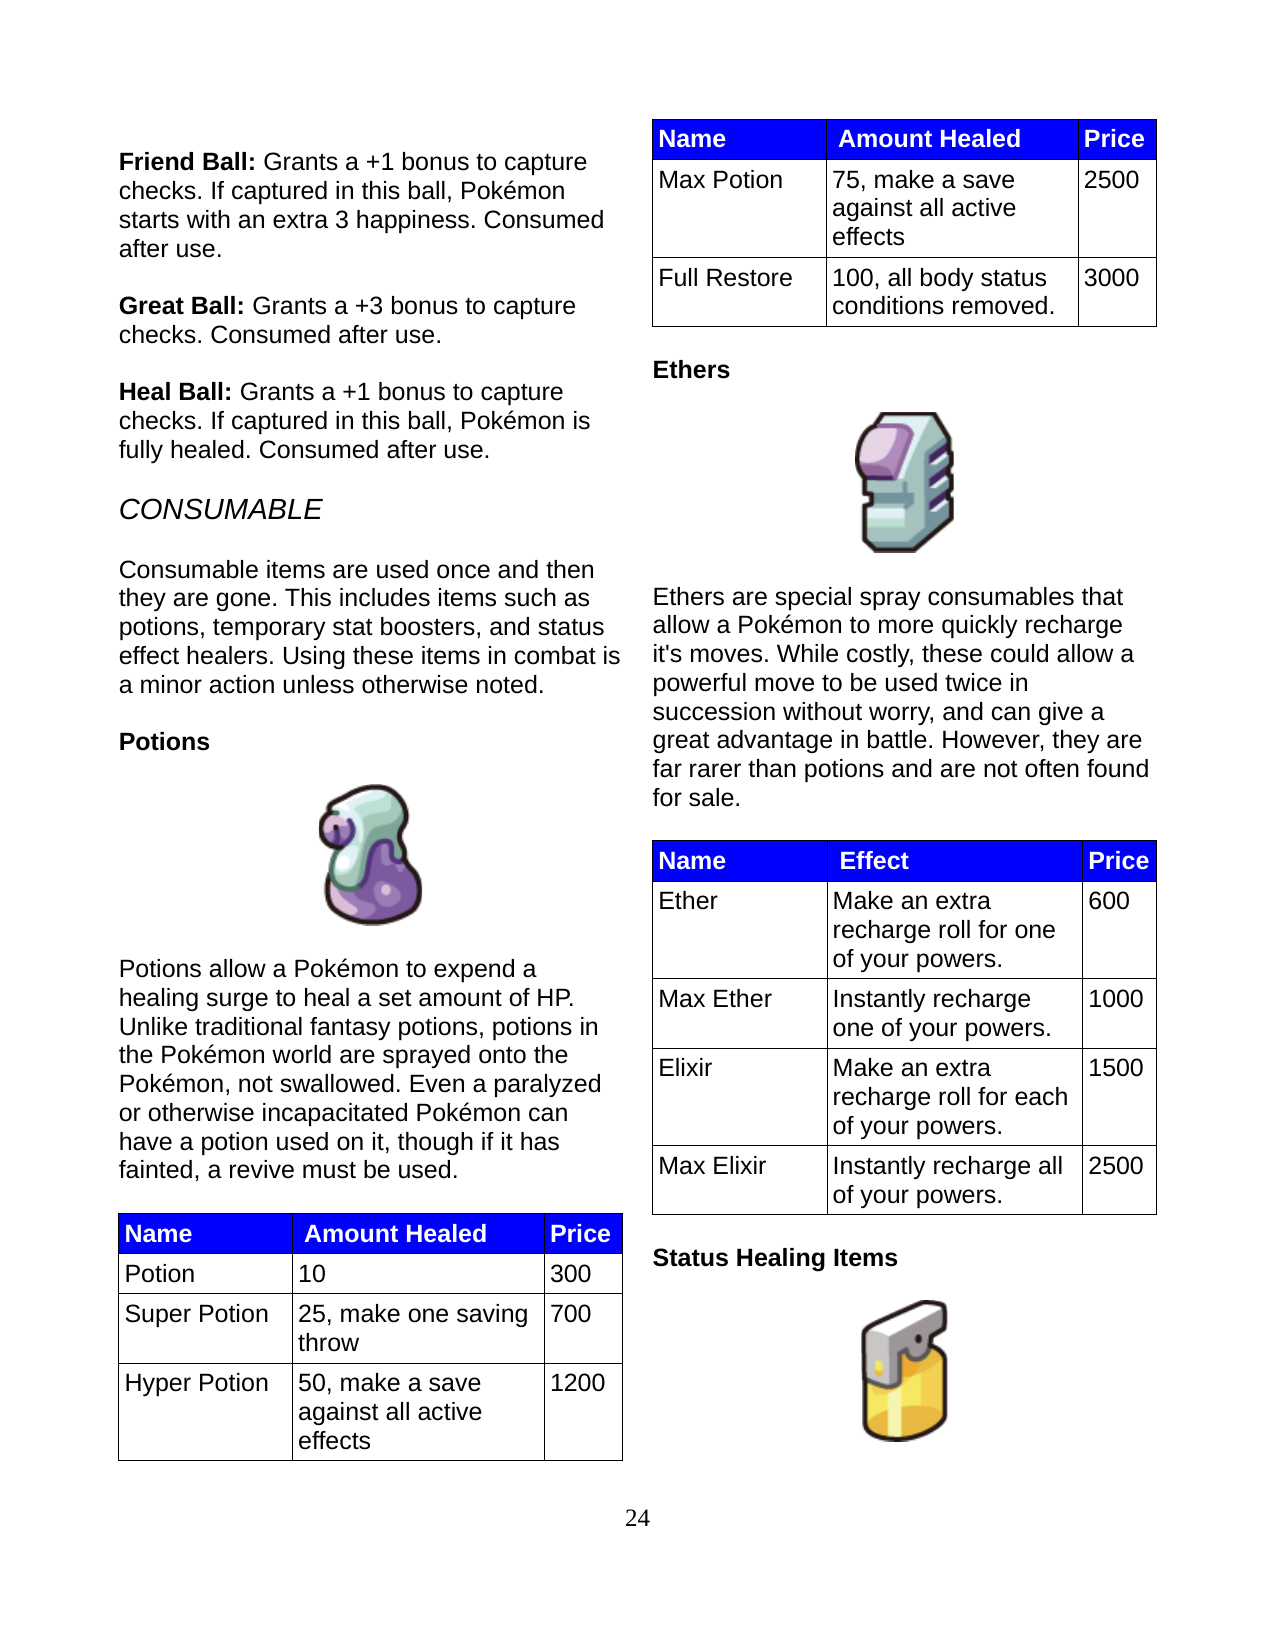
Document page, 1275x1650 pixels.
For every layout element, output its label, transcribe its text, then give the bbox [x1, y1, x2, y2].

table_cell 600 [1083, 882, 1156, 978]
picture [855, 412, 954, 553]
table_cell 100, all body status conditions removed. [827, 258, 1078, 326]
table_cell Make an extra recharge roll for one of your powers. [828, 882, 1082, 978]
table_cell 50, make a save against all active effects [293, 1364, 544, 1460]
text Heal Ball: Grants a +1 bonus to capture checks. If captured in this ball, Pokémon is fully healed. Consumed after use. [118, 377, 622, 463]
subtitle CONSUMABLE [118, 492, 622, 526]
text Potions allow a Pokémon to expend a healing surge to heal a set amount of HP. Unlike traditional fantasy potions, potions in the Pokémon world are sprayed onto the Pokémon, not swallowed. Even a paralyzed or otherwise incapacitated Pokémon can have a potion used on it, though if it has fainted, a revive must be used. [118, 954, 622, 1184]
table_cell 10 [293, 1254, 544, 1293]
table_cell Super Potion [119, 1294, 292, 1362]
table_cell Instantly recharge one of your powers. [828, 979, 1082, 1047]
text Great Ball: Grants a +3 bonus to capture checks. Consumed after use. [118, 291, 622, 348]
table_cell Elixir [653, 1049, 827, 1145]
table_header Price [1083, 841, 1156, 881]
text Ethers [652, 354, 1156, 383]
table_cell 1200 [545, 1364, 622, 1460]
text Consumable items are used once and then they are gone. This includes items such as potions, temporary stat boosters, and status effect healers. Using these items in combat is a minor action unless otherwise noted. [118, 554, 622, 698]
table_header Price [1079, 120, 1156, 159]
table_cell Potion [119, 1254, 292, 1293]
table_cell 2500 [1083, 1146, 1156, 1214]
table_cell Max Ether [653, 979, 827, 1047]
table_header Name [653, 841, 827, 881]
table_cell 25, make one saving throw [293, 1294, 544, 1362]
table_cell Full Restore [653, 258, 826, 326]
text Potions [118, 727, 622, 756]
table_cell Ether [653, 882, 827, 978]
table_cell 75, make a save against all active effects [827, 160, 1078, 257]
table_cell 1500 [1083, 1049, 1156, 1145]
table_header Effect [828, 841, 1082, 881]
table_header Name [653, 120, 826, 159]
table_cell 300 [545, 1254, 622, 1293]
table_cell Hyper Potion [119, 1364, 292, 1460]
table_header Price [545, 1214, 622, 1253]
table_header Name [119, 1214, 292, 1253]
table_cell 3000 [1079, 258, 1156, 326]
text Ethers are special spray consumables that allow a Pokémon to more quickly recharge it's moves. While costly, these could allow a powerful move to be used twice in succession without worry, and can give a great advantage in battle. However, they are far rarer than potions and are not often found for sale. [652, 581, 1156, 811]
table_cell Max Potion [653, 160, 826, 257]
picture [861, 1300, 948, 1442]
table_cell 700 [545, 1294, 622, 1362]
table_header Amount Healed [293, 1214, 544, 1253]
table_cell Max Elixir [653, 1146, 827, 1214]
picture [318, 784, 423, 926]
table_cell Make an extra recharge roll for each of your powers. [828, 1049, 1082, 1145]
table_cell 1000 [1083, 979, 1156, 1047]
table_cell Instantly recharge all of your powers. [828, 1146, 1082, 1214]
text Status Healing Items [652, 1243, 1156, 1272]
table_header Amount Healed [827, 120, 1078, 159]
table_cell 2500 [1079, 160, 1156, 257]
text Friend Ball: Grants a +1 bonus to capture checks. If captured in this ball, Pokémon starts with an extra 3 happiness. Consumed after use. [118, 147, 622, 262]
